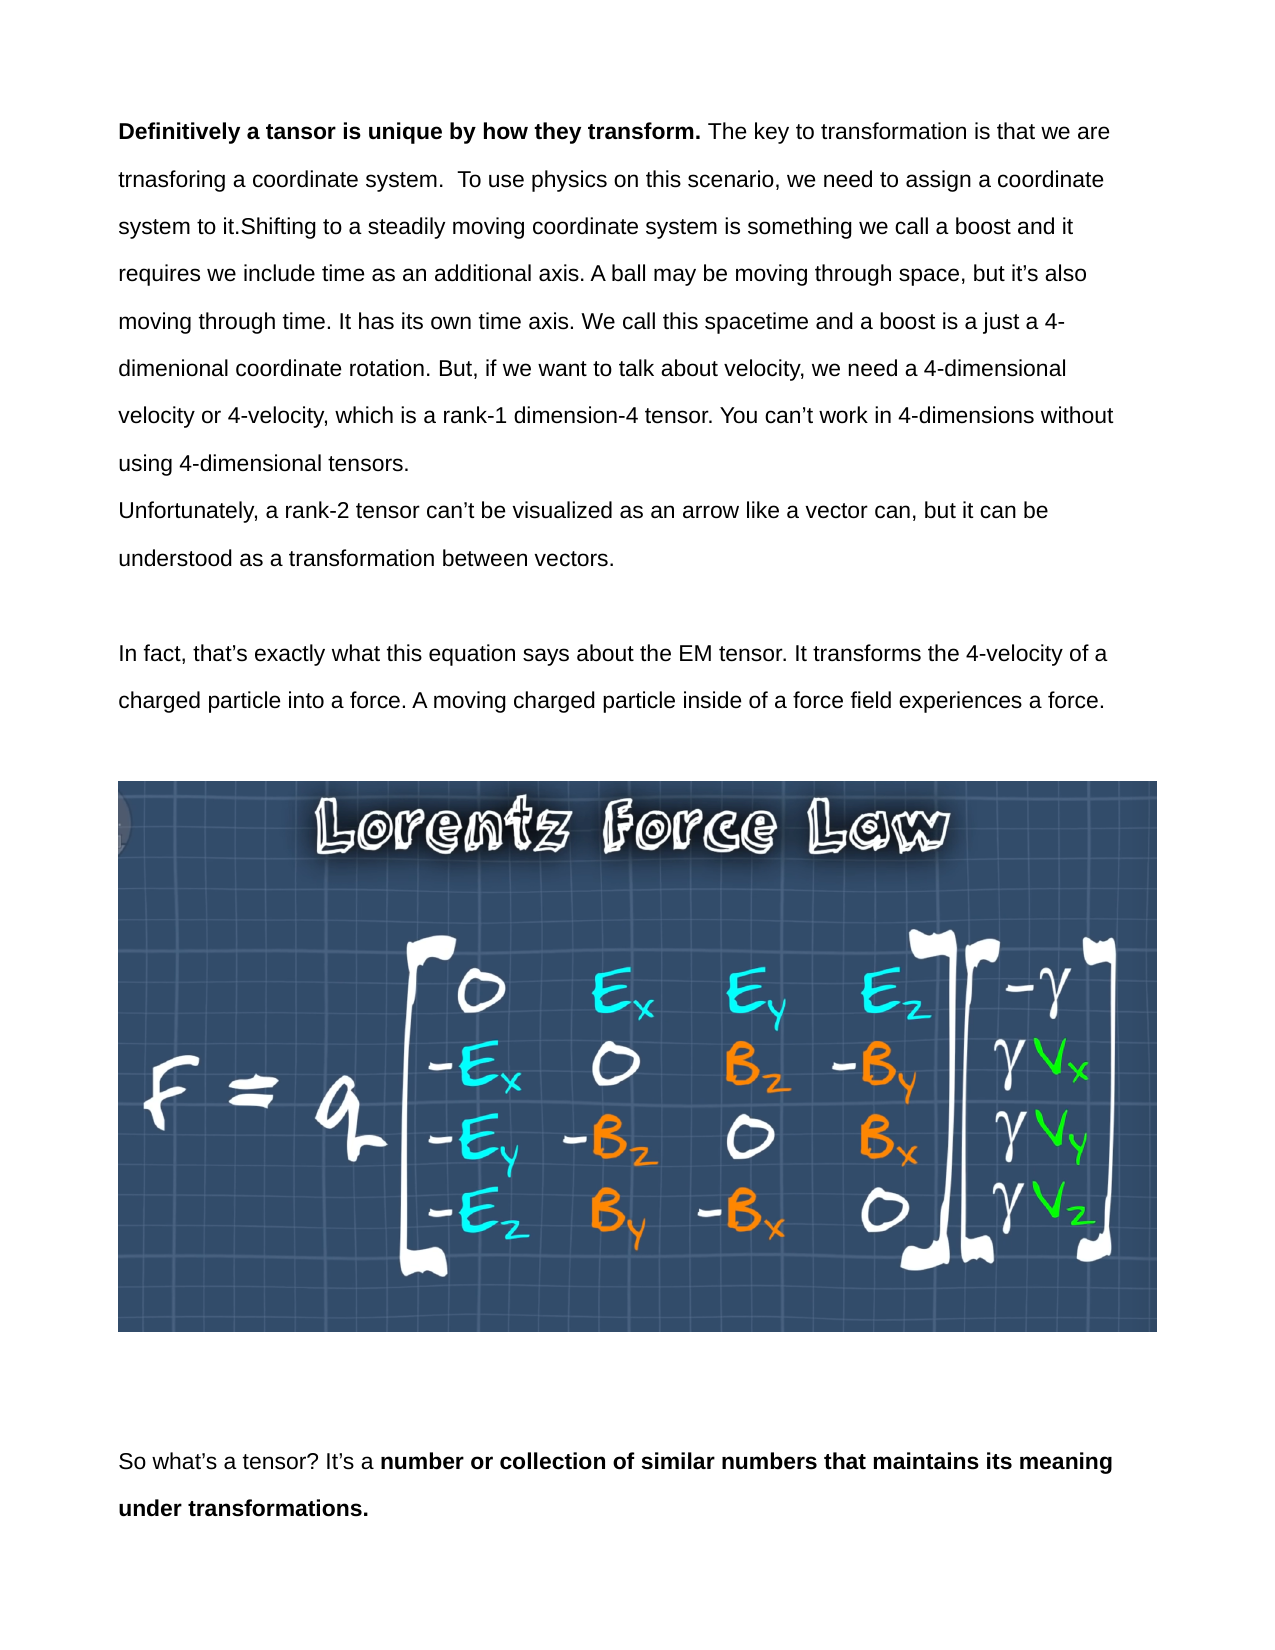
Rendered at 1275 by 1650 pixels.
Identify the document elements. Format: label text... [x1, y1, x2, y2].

text Definitively a tansor is unique by how they transform. The key to transformation is that we are trnasforing a coordinate system. To use physics on this scenario, we need to assign a coordinate system to it.Shifting to a steadily moving coordinate system is something we call a boost and it requires we include time as an additional axis. A ball may be moving through space, but it’s also moving through time. It has its own time axis. We call this spacetime and a boost is a just a 4-dimenional coordinate rotation. But, if we want to talk about velocity, we need a 4-dimensional velocity or 4-velocity, which is a rank-1 dimension-4 tensor. You can’t work in 4-dimensions without using 4-dimensional tensors. [118, 118, 1132, 476]
text Unfortunately, a rank-2 tensor can’t be visualized as an arrow like a vector can, but it can be understood as a transformation between vectors. [118, 497, 1157, 571]
picture [118, 781, 1157, 1332]
text So what’s a tensor? It’s a number or collection of similar numbers that maintains its meaning under transformations. [118, 1448, 1157, 1522]
text In fact, that’s exactly what this equation says about the EM tensor. It transforms the 4-velocity of a charged particle into a force. A moving charged particle inside of a force field experiences a force. [118, 639, 1157, 713]
